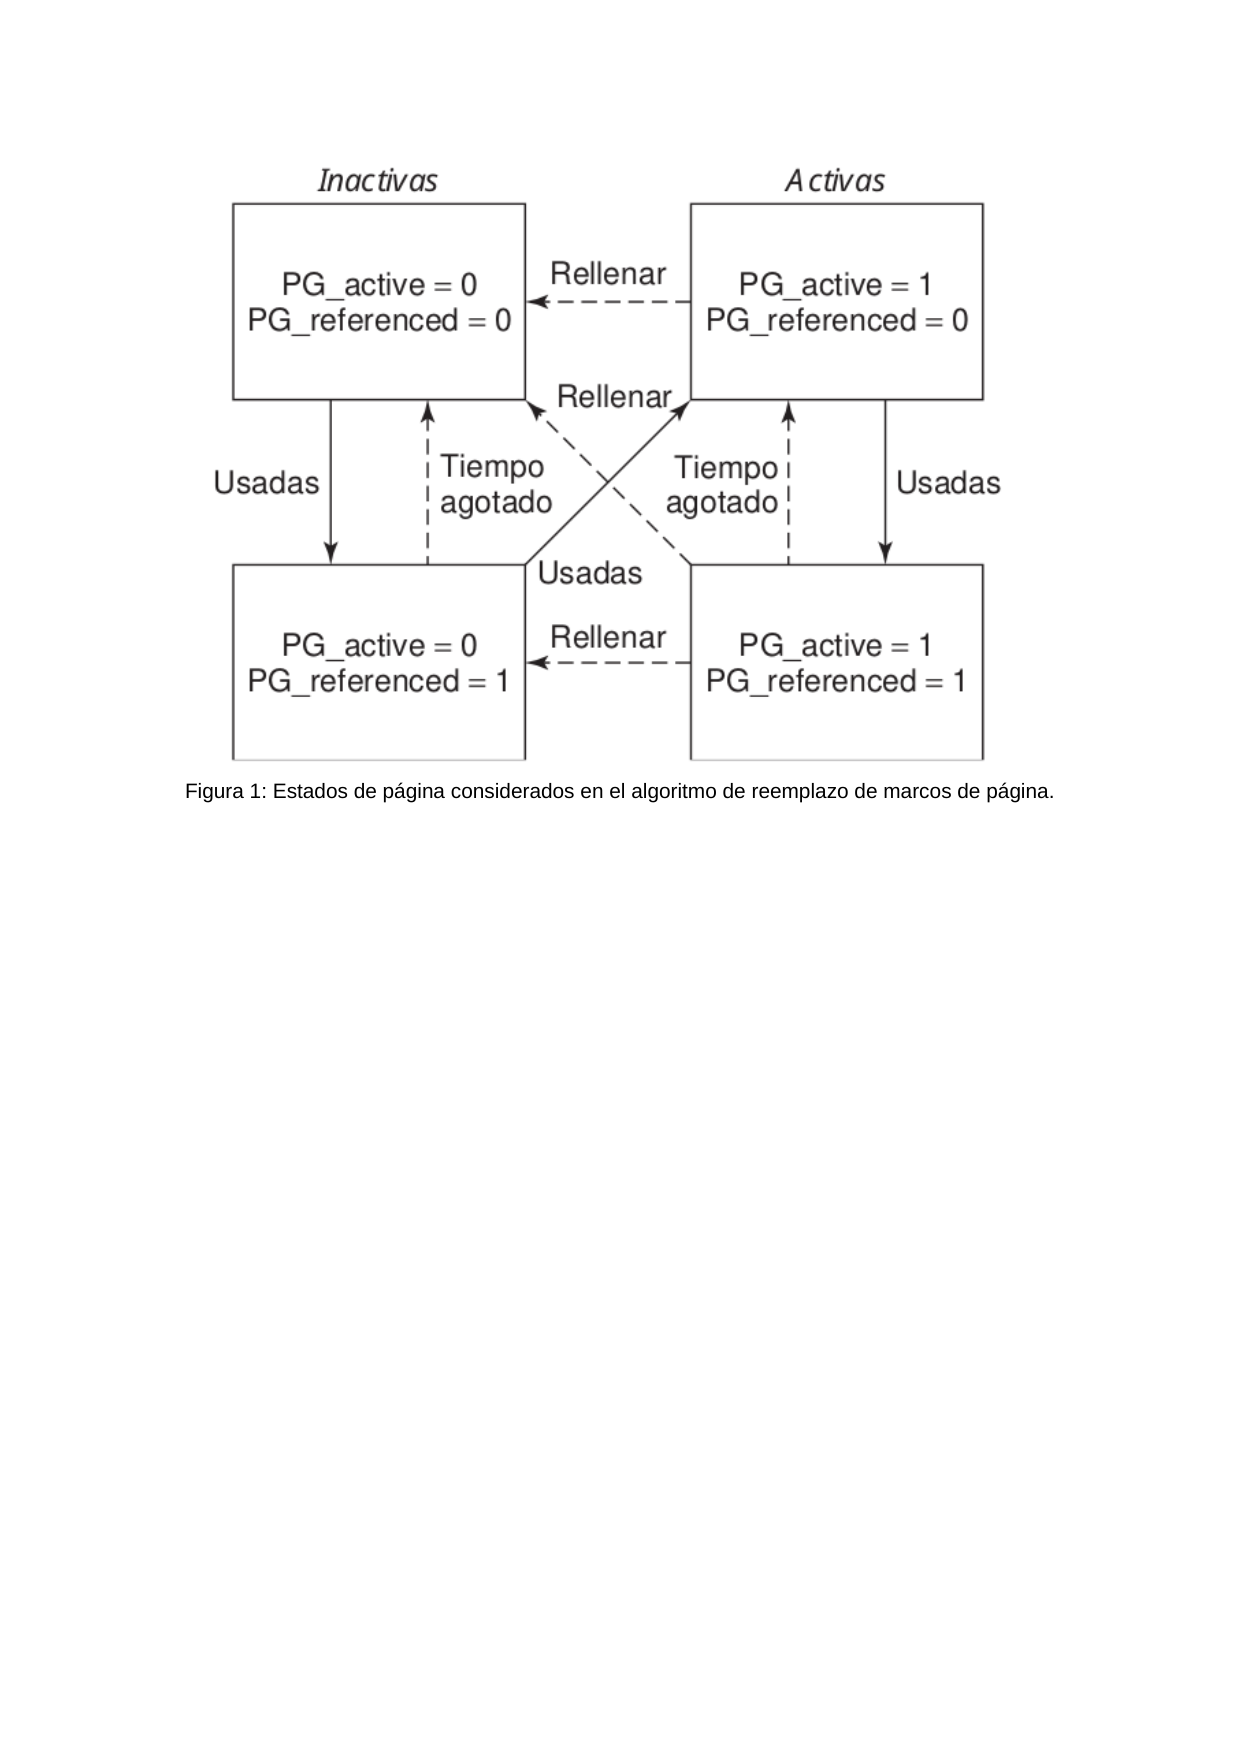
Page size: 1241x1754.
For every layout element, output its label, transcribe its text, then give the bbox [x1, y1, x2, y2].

text Figura 1: Estados de página considerados en el algoritmo de reemplazo de marcos de página. [118, 118, 1122, 803]
picture [202, 138, 1023, 779]
